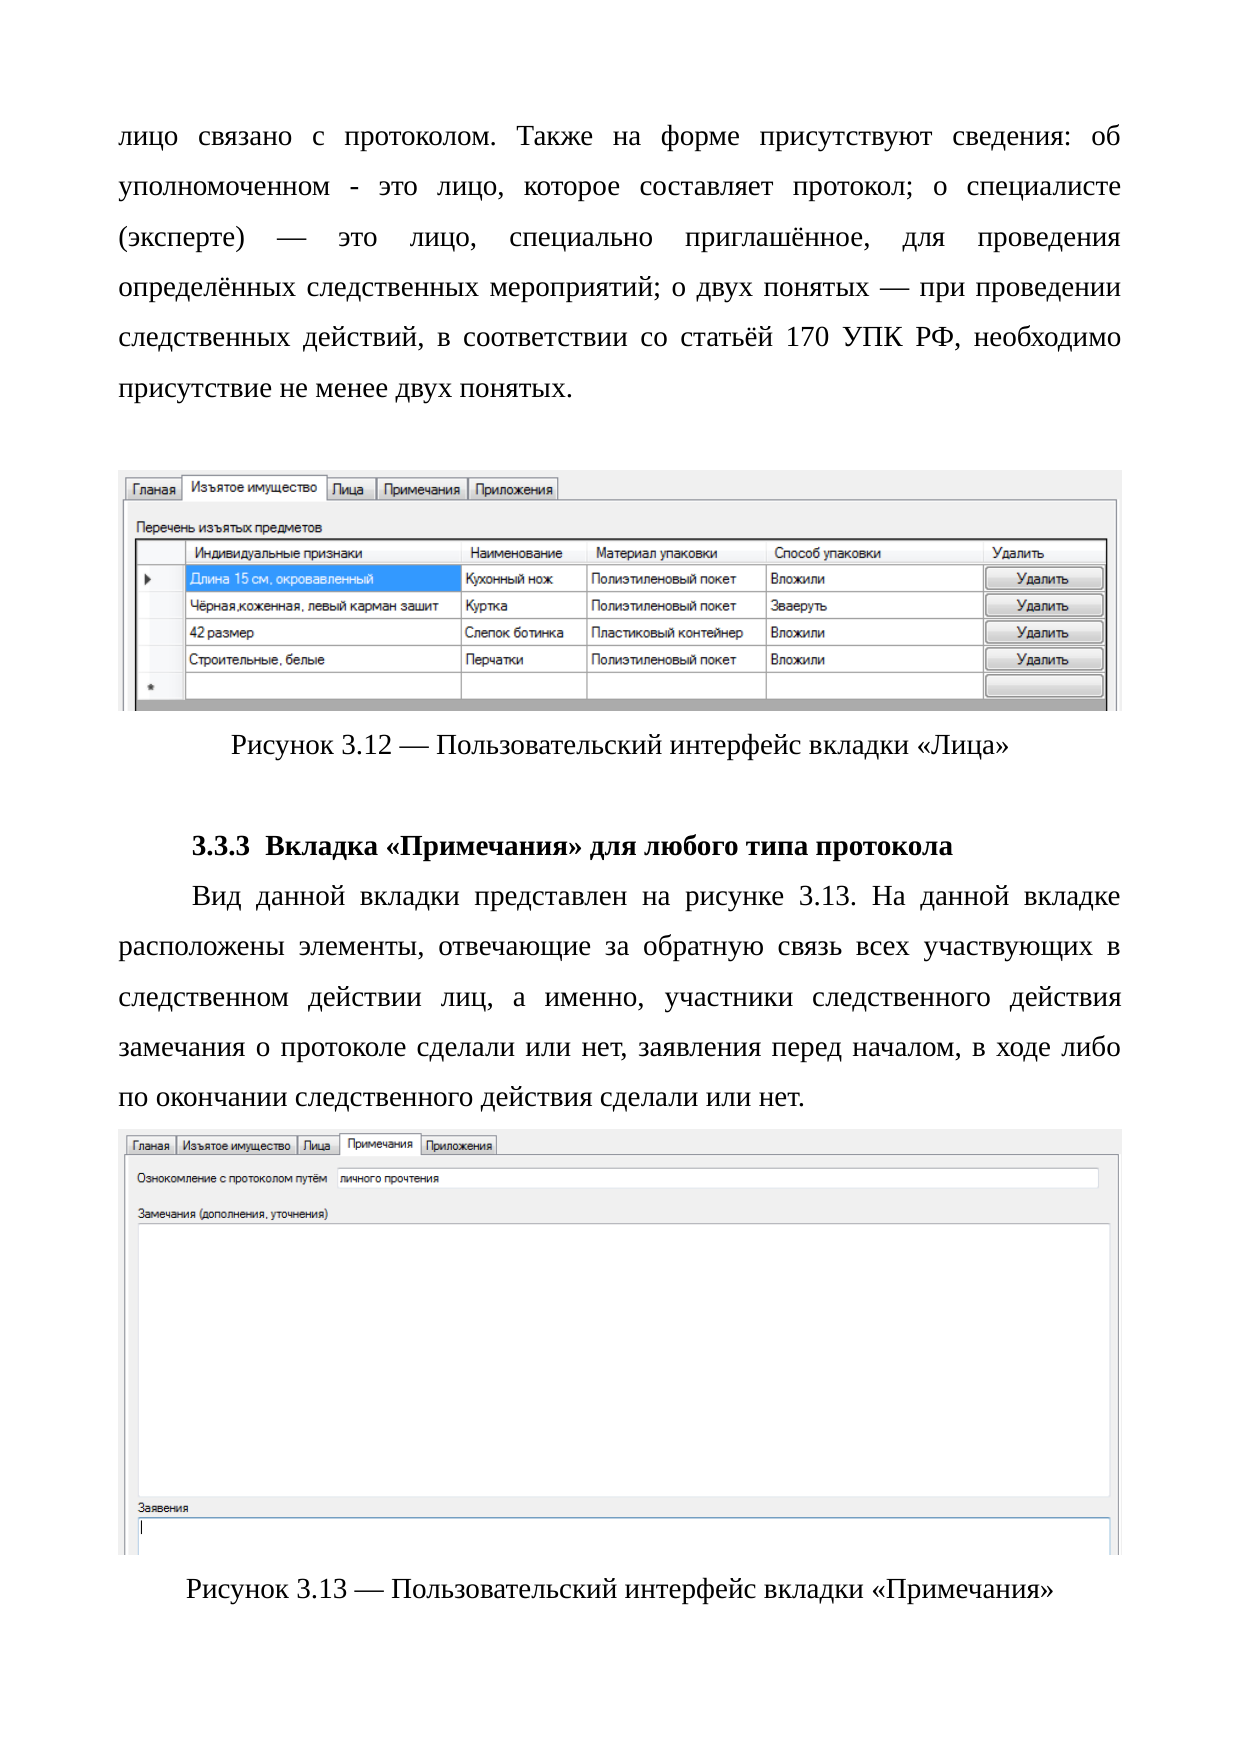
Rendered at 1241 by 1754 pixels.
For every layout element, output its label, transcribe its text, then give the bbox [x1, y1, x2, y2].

text лицо связано с протоколом. Также на форме присутствуют сведения: об уполномоченном - это лицо, которое составляет протокол; о специалисте (эксперте) — это лицо, специально приглашённое, для проведения определённых следственных мероприятий; о двух понятых — при проведении следственных действий, в соответствии со статьёй 170 УПК РФ, необходимо присутствие не менее двух понятых. [118, 118, 1122, 403]
picture [118, 470, 1122, 711]
picture [118, 1129, 1122, 1555]
text Рисунок 3.13 — Пользовательский интерфейс вкладки «Примечания» [118, 1555, 1122, 1605]
text 3.3.3 Вкладка «Примечания» для любого типа протокола [118, 828, 1122, 861]
text Рисунок 3.12 — Пользовательский интерфейс вкладки «Лица» [118, 711, 1122, 761]
text Вид данной вкладки представлен на рисунке 3.13. На данной вкладке расположены элементы, отвечающие за обратную связь всех участвующих в следственном действии лиц, а именно, участники следственного действия замечания о протоколе сделали или нет, заявления перед началом, в ходе либо по окончании следственного действия сделали или нет. [118, 878, 1122, 1113]
